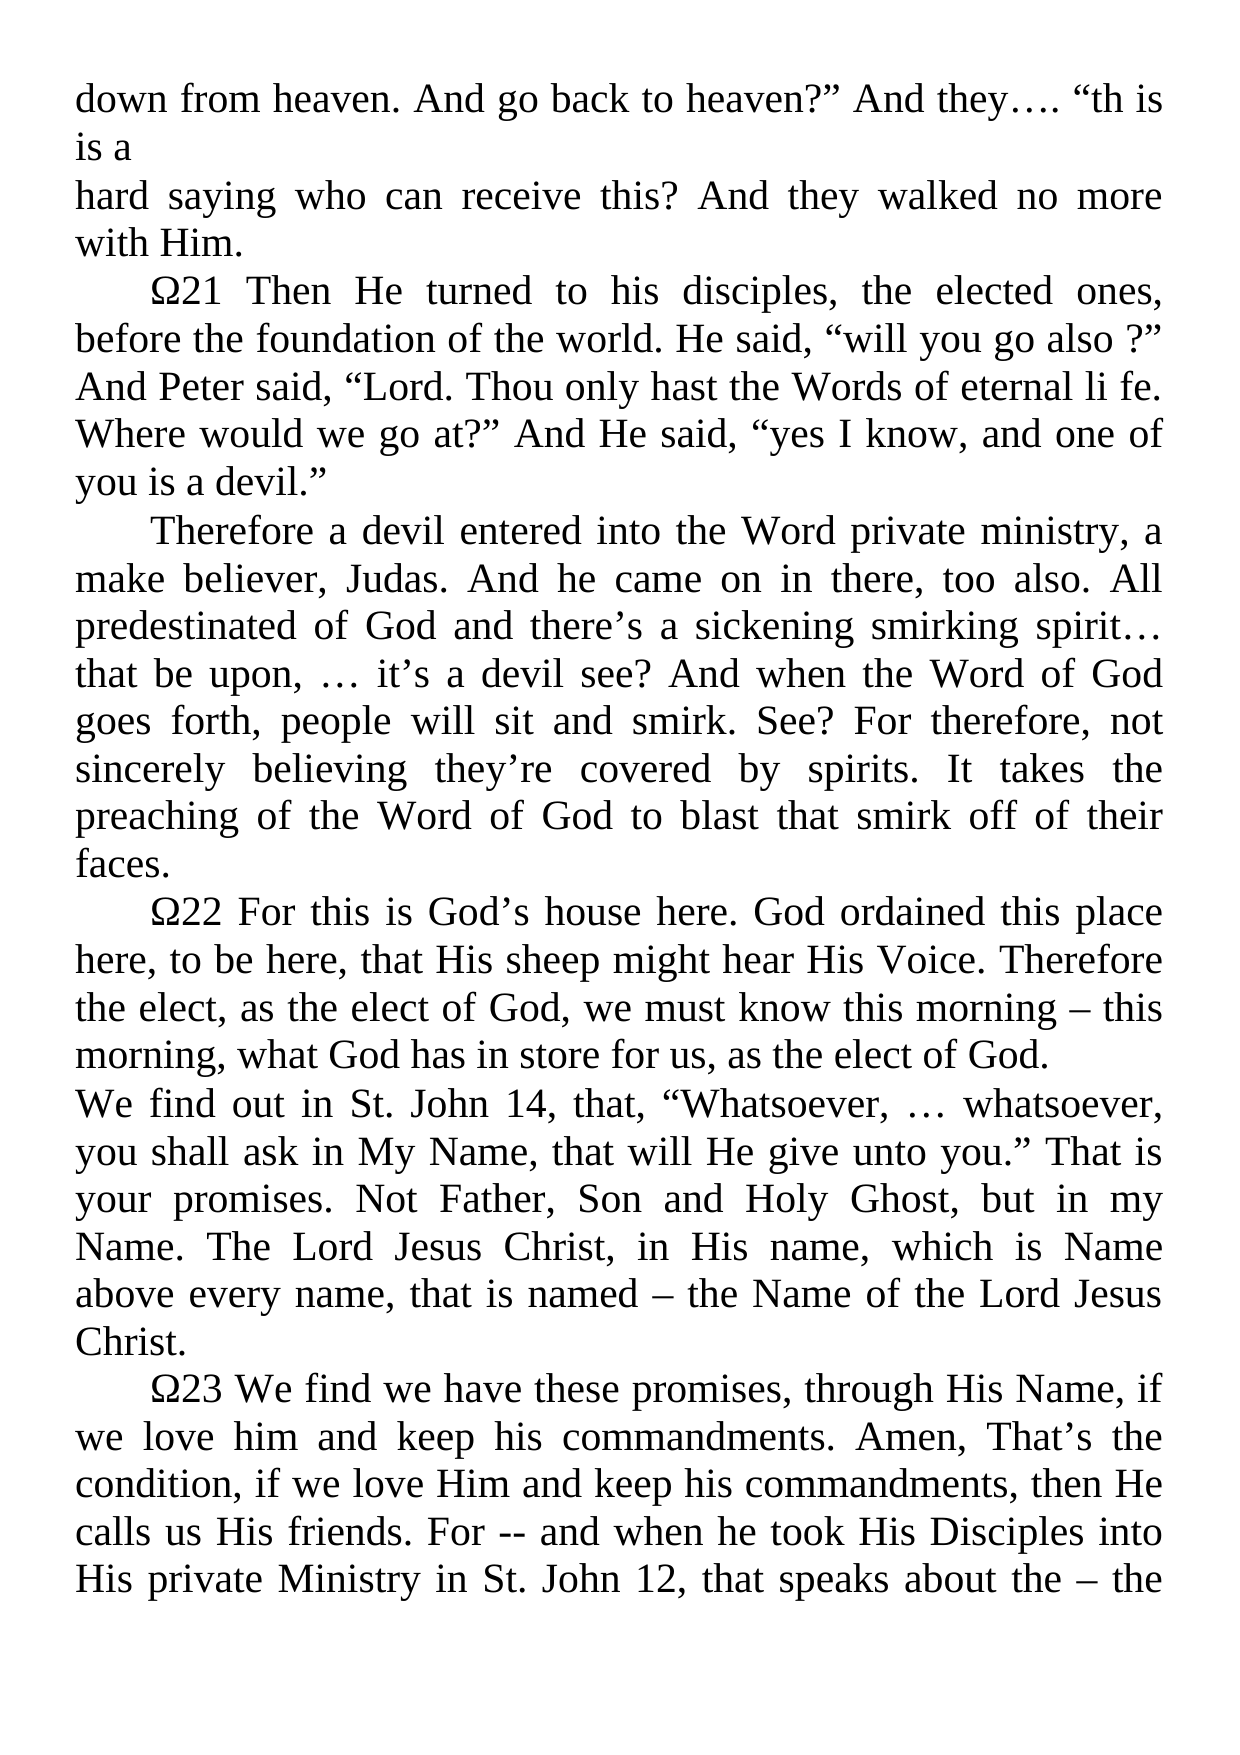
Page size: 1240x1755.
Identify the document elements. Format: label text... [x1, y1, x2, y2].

text down from heaven. And go back to heaven?” And they…. “th is is a [75, 75, 1164, 170]
text We find out in St. John 14, that, “Whatsoever, … whatsoever, you shall ask in My Name, that will He give unto you.” That is your promises. Not Father, Son and Holy Ghost, but in my Name. The Lord Jesus Christ, in His name, which is Name above every name, that is named – the Name of the Lord Jesus Christ. [75, 1079, 1164, 1364]
text Therefore a devil entered into the Word private ministry, a make believer, Judas. And he came on in there, too also. All predestinated of God and there’s a sickening smirking spirit… that be upon, … it’s a devil see? And when the Word of God goes forth, people will sit and smirk. See? For therefore, not sincerely believing they’re covered by spirits. It takes the preaching of the Word of God to blast that smirk off of their faces. [75, 506, 1164, 886]
text Ω21 Then He turned to his disciples, the elected ones, before the foundation of the world. He said, “will you go also ?” And Peter said, “Lord. Thou only hast the Words of eternal li fe. Where would we go at?” And He said, “yes I know, and one of you is a devil.” [75, 267, 1164, 504]
text hard saying who can receive this? And they walked no more with Him. [75, 172, 1164, 265]
text Ω22 For this is God’s house here. God ordained this place here, to be here, that His sheep might hear His Voice. Therefore the elect, as the elect of God, we must know this morning – this morning, what God has in store for us, as the elect of God. [75, 888, 1164, 1078]
text Ω23 We find we have these promises, through His Name, if we love him and keep his commandments. Amen, That’s the condition, if we love Him and keep his commandments, then He calls us His friends. For -- and when he took His Disciples into His private Ministry in St. John 12, that speaks about the – the [75, 1364, 1164, 1602]
